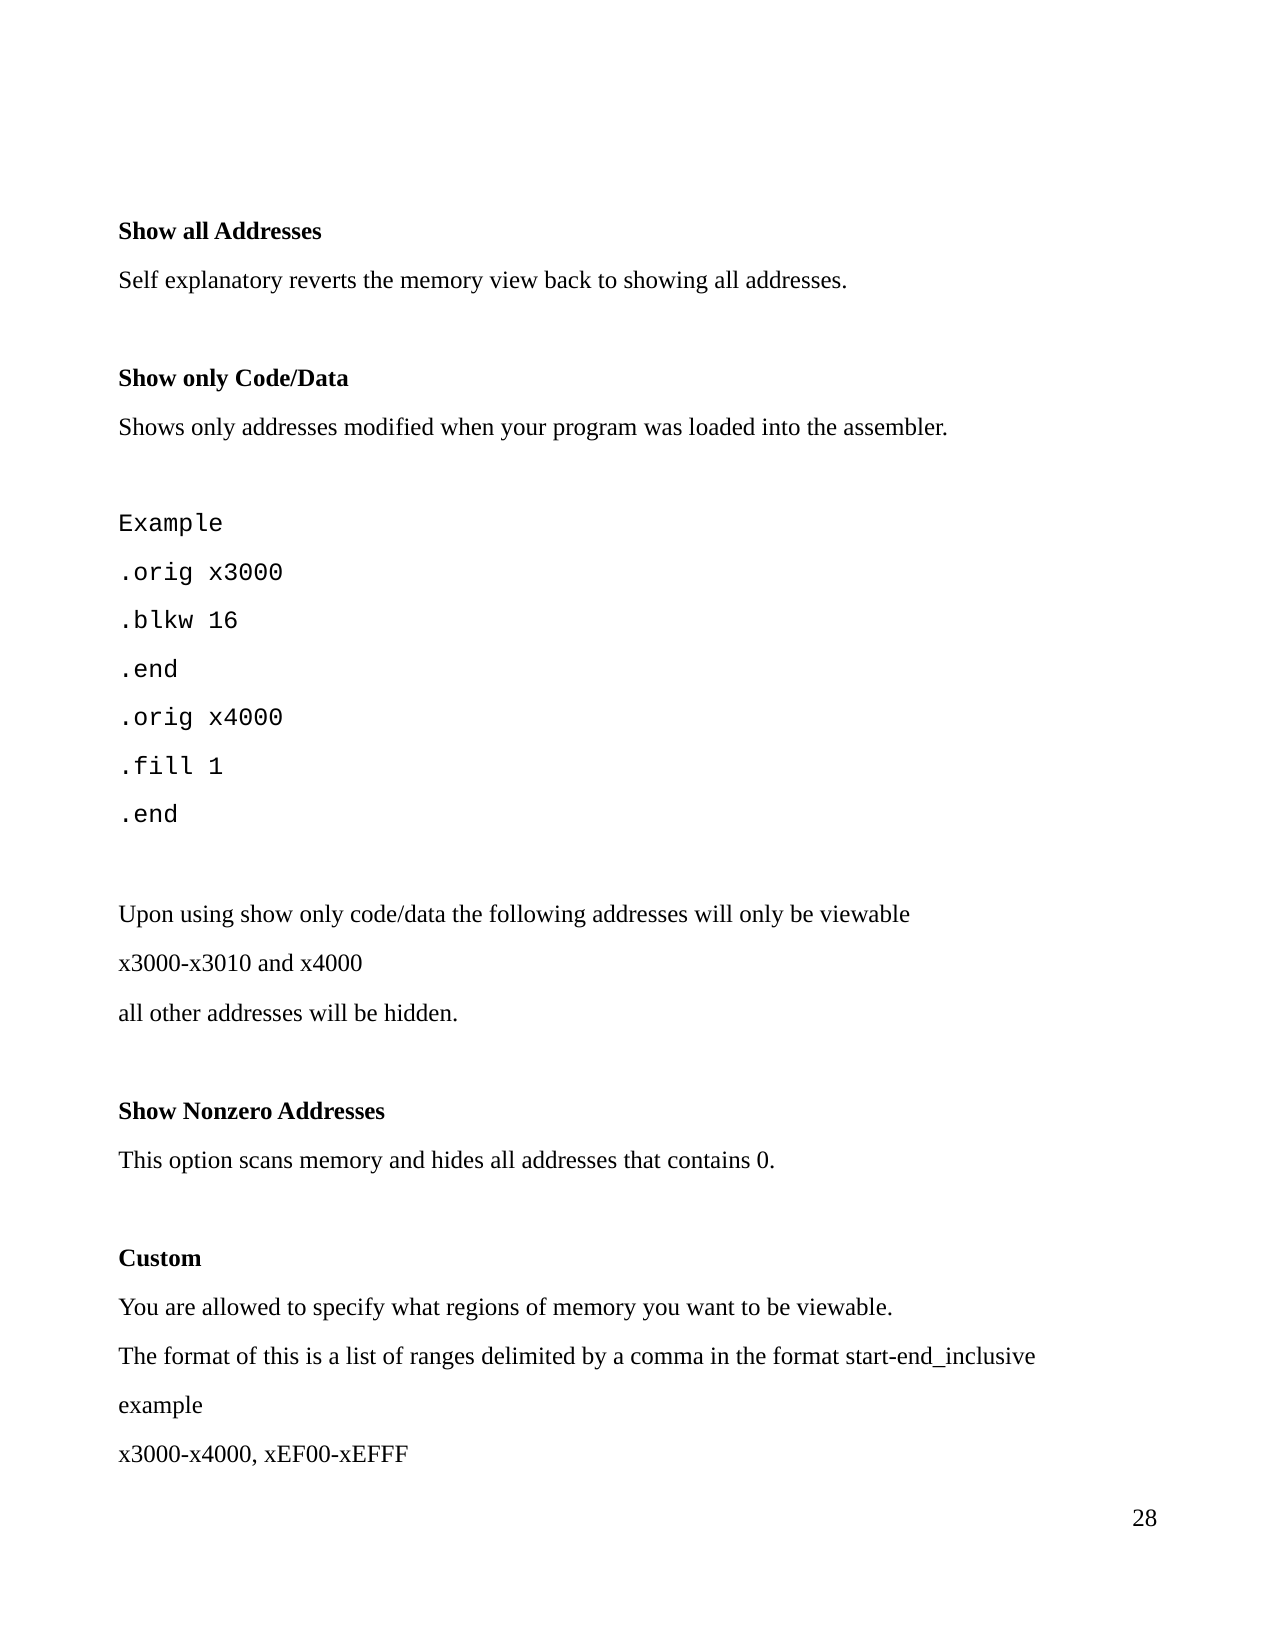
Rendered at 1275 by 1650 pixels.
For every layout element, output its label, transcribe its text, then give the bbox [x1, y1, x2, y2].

text .end [118, 802, 1157, 830]
text .fill 1 [118, 753, 1157, 782]
text .blkw 16 [118, 608, 1157, 636]
text Shows only addresses modified when your program was loaded into the assembler. [118, 412, 1157, 441]
text .orig x3000 [118, 559, 1157, 587]
text .orig x4000 [118, 705, 1157, 733]
text Show Nonzero Addresses [118, 1096, 1157, 1124]
text The format of this is a list of ranges delimited by a comma in the format start-end_inclusive [118, 1341, 1157, 1370]
text You are allowed to specify what regions of memory you want to be viewable. [118, 1292, 1157, 1321]
text Show all Addresses [118, 216, 1157, 245]
text Upon using show only code/data the following addresses will only be viewable [118, 899, 1157, 928]
text Self explanatory reverts the memory view back to showing all addresses. [118, 265, 1157, 294]
text This option scans memory and hides all addresses that contains 0. [118, 1145, 1157, 1173]
text Custom [118, 1243, 1157, 1272]
text Show only Code/Data [118, 363, 1157, 392]
text x3000-x4000, xEF00-xEFFF [118, 1439, 1157, 1468]
text x3000-x3010 and x4000 [118, 948, 1157, 977]
text all other addresses will be hidden. [118, 998, 1157, 1026]
text Example [118, 511, 1157, 539]
text example [118, 1390, 1157, 1419]
text .end [118, 656, 1157, 684]
